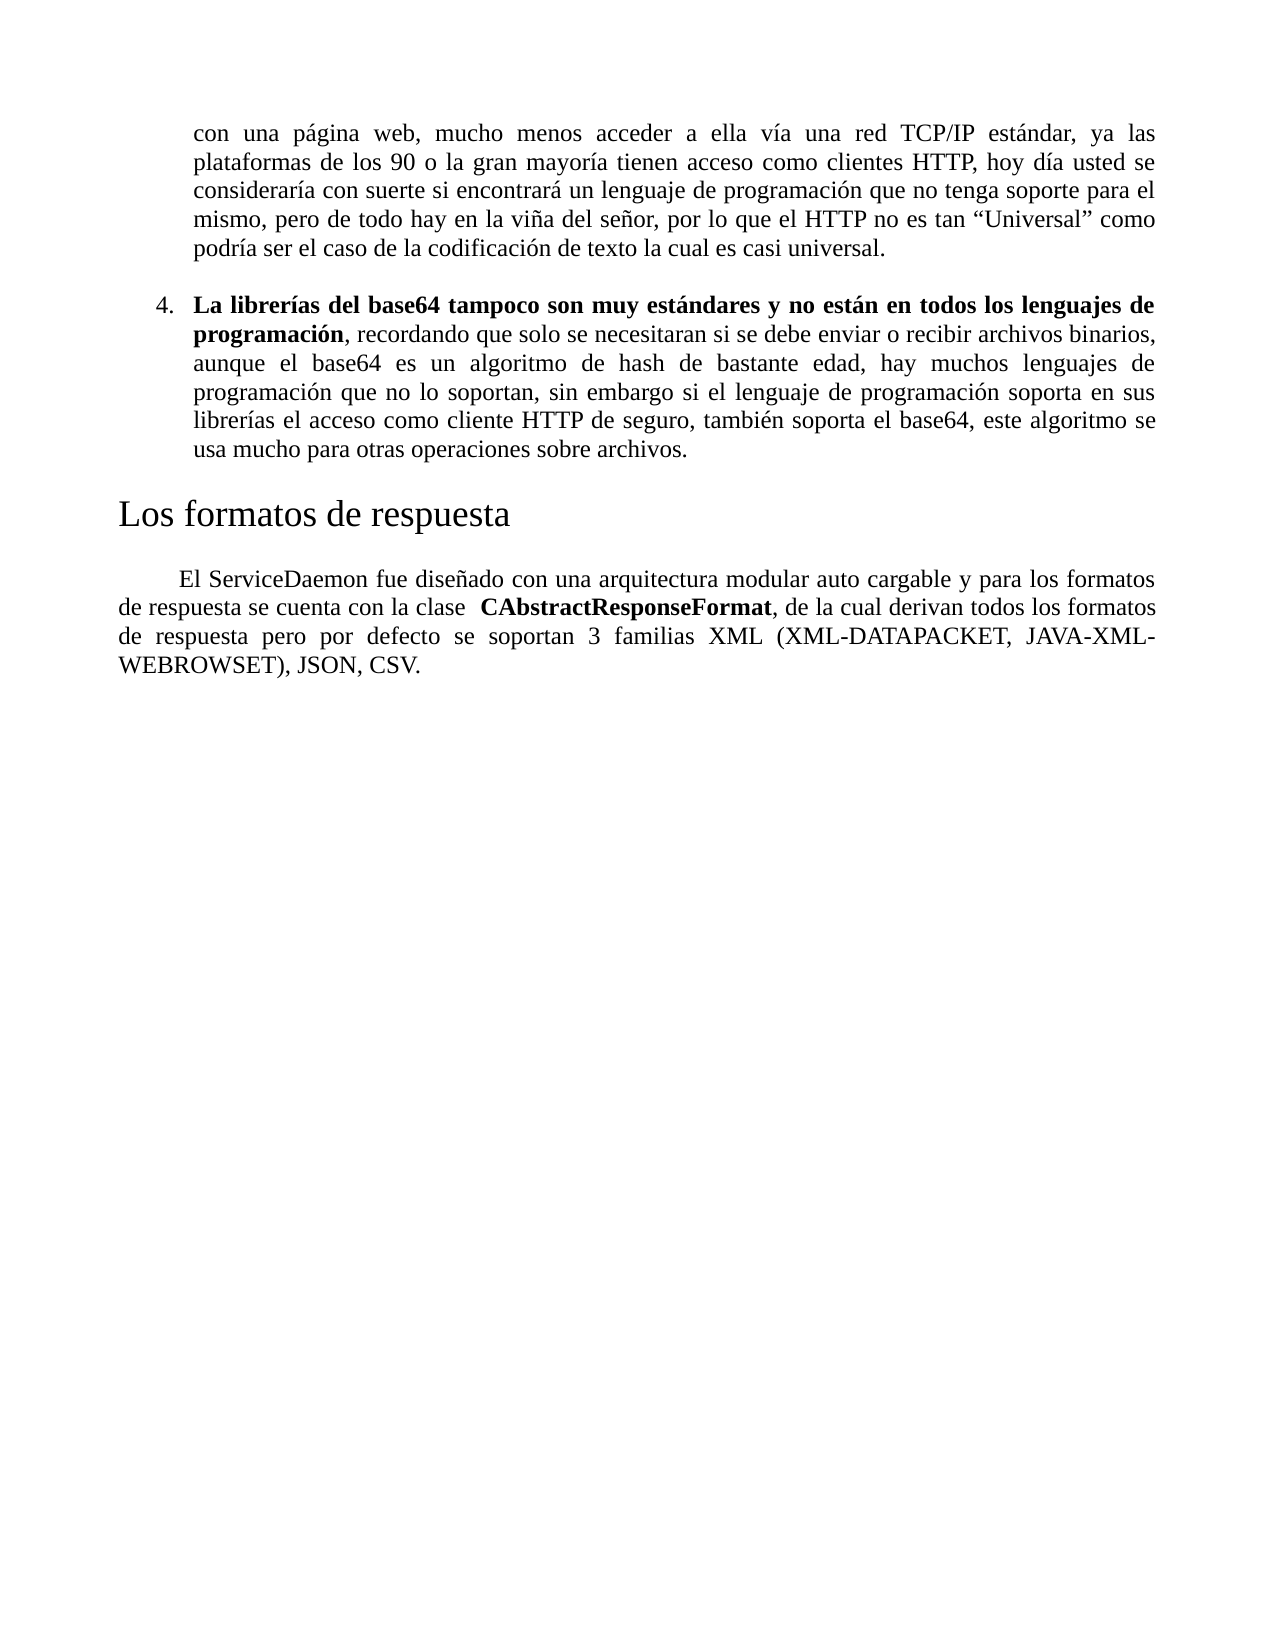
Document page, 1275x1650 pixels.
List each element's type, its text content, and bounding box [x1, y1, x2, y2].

text El ServiceDaemon fue diseñado con una arquitectura modular auto cargable y para los formatos de respuesta se cuenta con la clase CAbstractResponseFormat, de la cual derivan todos los formatos de respuesta pero por defecto se soportan 3 familias XML (XML-DATAPACKET, JAVA-XML-WEBROWSET), JSON, CSV. [118, 564, 1157, 679]
list La librerías del base64 tampoco son muy estándares y no están en todos los lenguajes de programación, recordando que solo se necesitaran si se debe enviar o recibir archivos binarios, aunque el base64 es un algoritmo de hash de bastante edad, hay muchos lenguajes de programación que no lo soportan, sin embargo si el lenguaje de programación soporta en sus librerías el acceso como cliente HTTP de seguro, también soporta el base64, este algoritmo se usa mucho para otras operaciones sobre archivos. [156, 291, 1157, 463]
text Los formatos de respuesta [118, 492, 1157, 535]
list con una página web, mucho menos acceder a ella vía una red TCP/IP estándar, ya las plataformas de los 90 o la gran mayoría tienen acceso como clientes HTTP, hoy día usted se consideraría con suerte si encontrará un lenguaje de programación que no tenga soporte para el mismo, pero de todo hay en la viña del señor, por lo que el HTTP no es tan “Universal” como podría ser el caso de la codificación de texto la cual es casi universal. [156, 118, 1157, 262]
